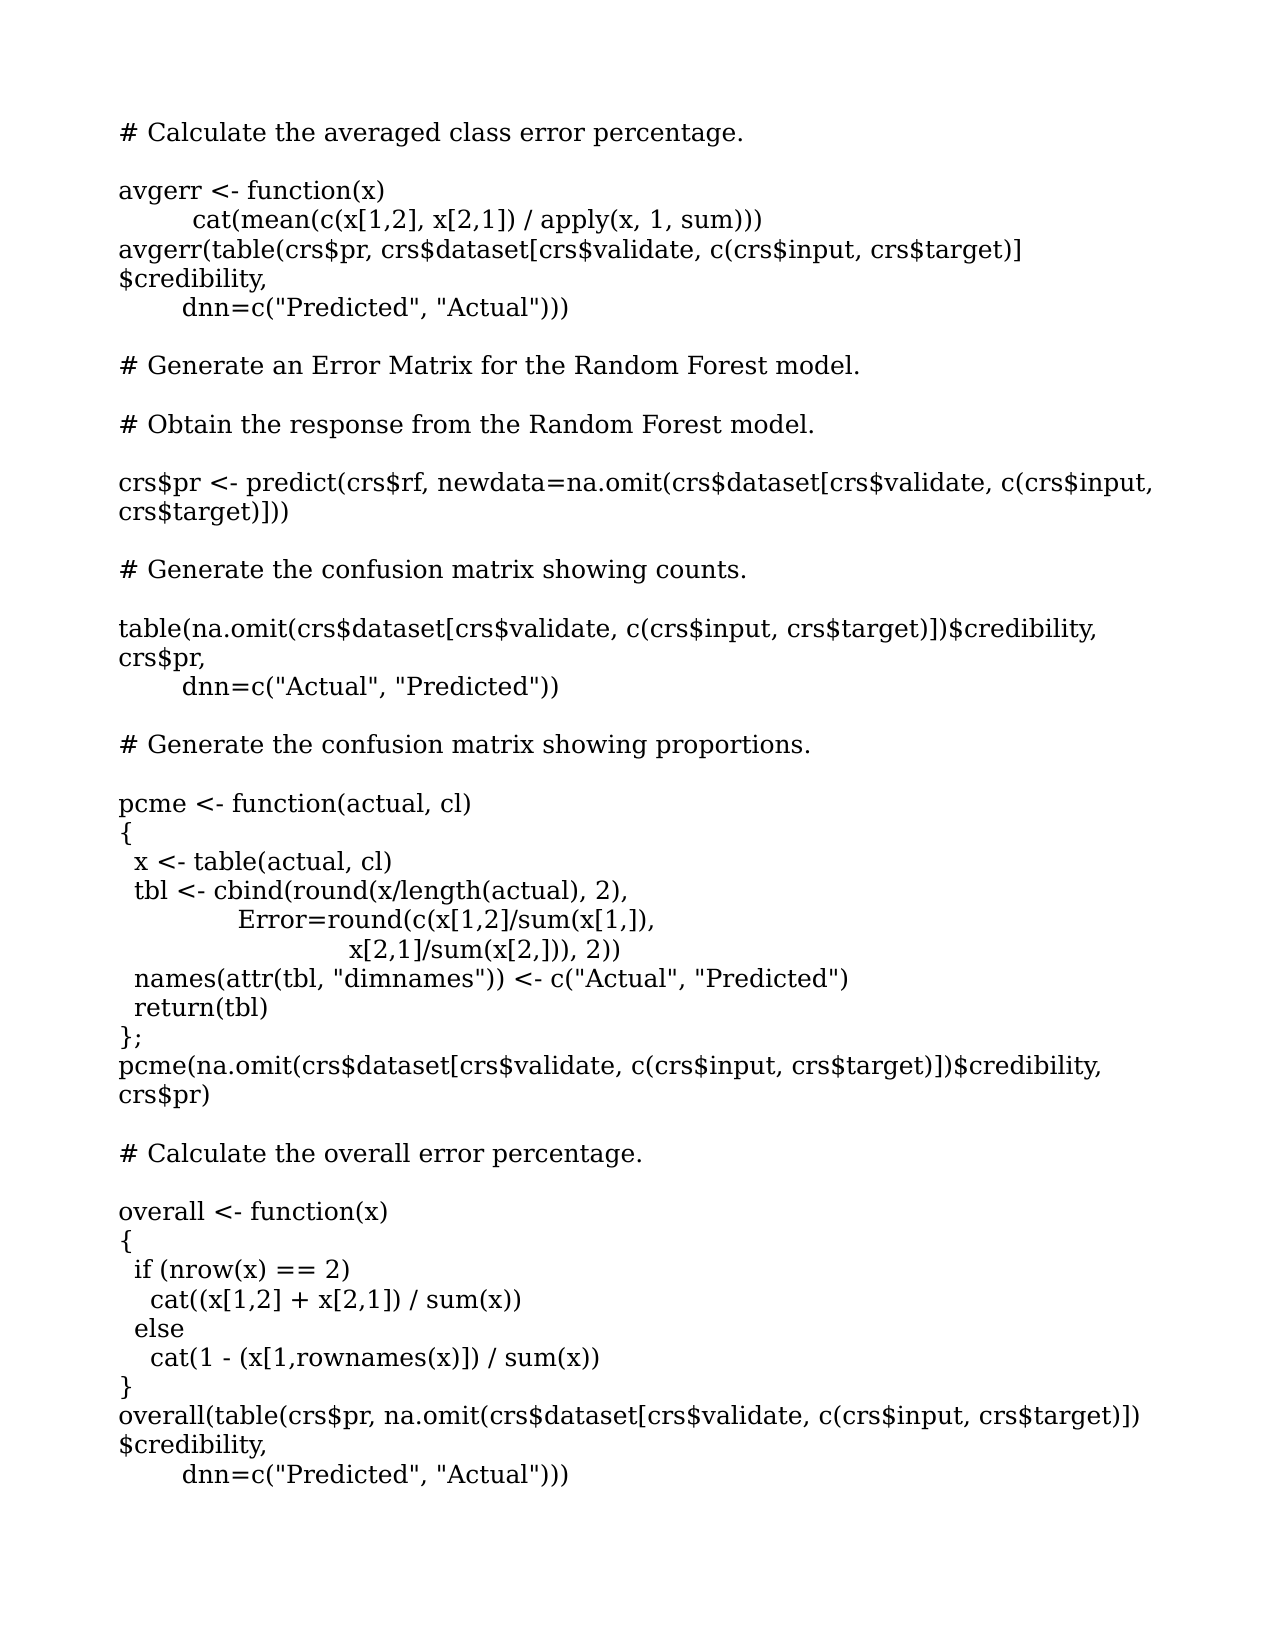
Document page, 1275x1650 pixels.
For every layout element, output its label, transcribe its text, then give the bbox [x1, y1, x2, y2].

text names(attr(tbl, "dimnames")) <- c("Actual", "Predicted") [118, 964, 1157, 993]
text avgerr(table(crs$pr, crs$dataset[crs$validate, c(crs$input, crs$target)]$credibility, [118, 235, 1157, 293]
text overall <- function(x) [118, 1197, 1157, 1226]
text crs$pr <- predict(crs$rf, newdata=na.omit(crs$dataset[crs$validate, c(crs$input, crs$target)])) [118, 468, 1157, 526]
text } [118, 1372, 1157, 1401]
text }; [118, 1022, 1157, 1051]
text dnn=c("Predicted", "Actual"))) [118, 1460, 1157, 1489]
text { [118, 818, 1157, 847]
text x <- table(actual, cl) [118, 847, 1157, 876]
text dnn=c("Actual", "Predicted")) [118, 672, 1157, 701]
text { [118, 1226, 1157, 1256]
text overall(table(crs$pr, na.omit(crs$dataset[crs$validate, c(crs$input, crs$target)])$credibility, [118, 1401, 1157, 1460]
text Error=round(c(x[1,2]/sum(x[1,]), [118, 906, 1157, 935]
text cat(1 - (x[1,rownames(x)]) / sum(x)) [118, 1343, 1157, 1372]
text dnn=c("Predicted", "Actual"))) [118, 293, 1157, 322]
text table(na.omit(crs$dataset[crs$validate, c(crs$input, crs$target)])$credibility, crs$pr, [118, 614, 1157, 672]
text tbl <- cbind(round(x/length(actual), 2), [118, 876, 1157, 906]
text # Generate the confusion matrix showing counts. [118, 556, 1157, 585]
text cat((x[1,2] + x[2,1]) / sum(x)) [118, 1285, 1157, 1314]
text # Calculate the overall error percentage. [118, 1139, 1157, 1168]
text avgerr <- function(x) [118, 176, 1157, 206]
text # Calculate the averaged class error percentage. [118, 118, 1157, 147]
text pcme <- function(actual, cl) [118, 789, 1157, 818]
text x[2,1]/sum(x[2,])), 2)) [118, 935, 1157, 964]
text else [118, 1314, 1157, 1343]
text pcme(na.omit(crs$dataset[crs$validate, c(crs$input, crs$target)])$credibility, crs$pr) [118, 1051, 1157, 1110]
text return(tbl) [118, 993, 1157, 1022]
text # Obtain the response from the Random Forest model. [118, 410, 1157, 439]
text # Generate the confusion matrix showing proportions. [118, 731, 1157, 760]
text cat(mean(c(x[1,2], x[2,1]) / apply(x, 1, sum))) [118, 206, 1157, 235]
text if (nrow(x) == 2) [118, 1256, 1157, 1285]
text # Generate an Error Matrix for the Random Forest model. [118, 351, 1157, 381]
